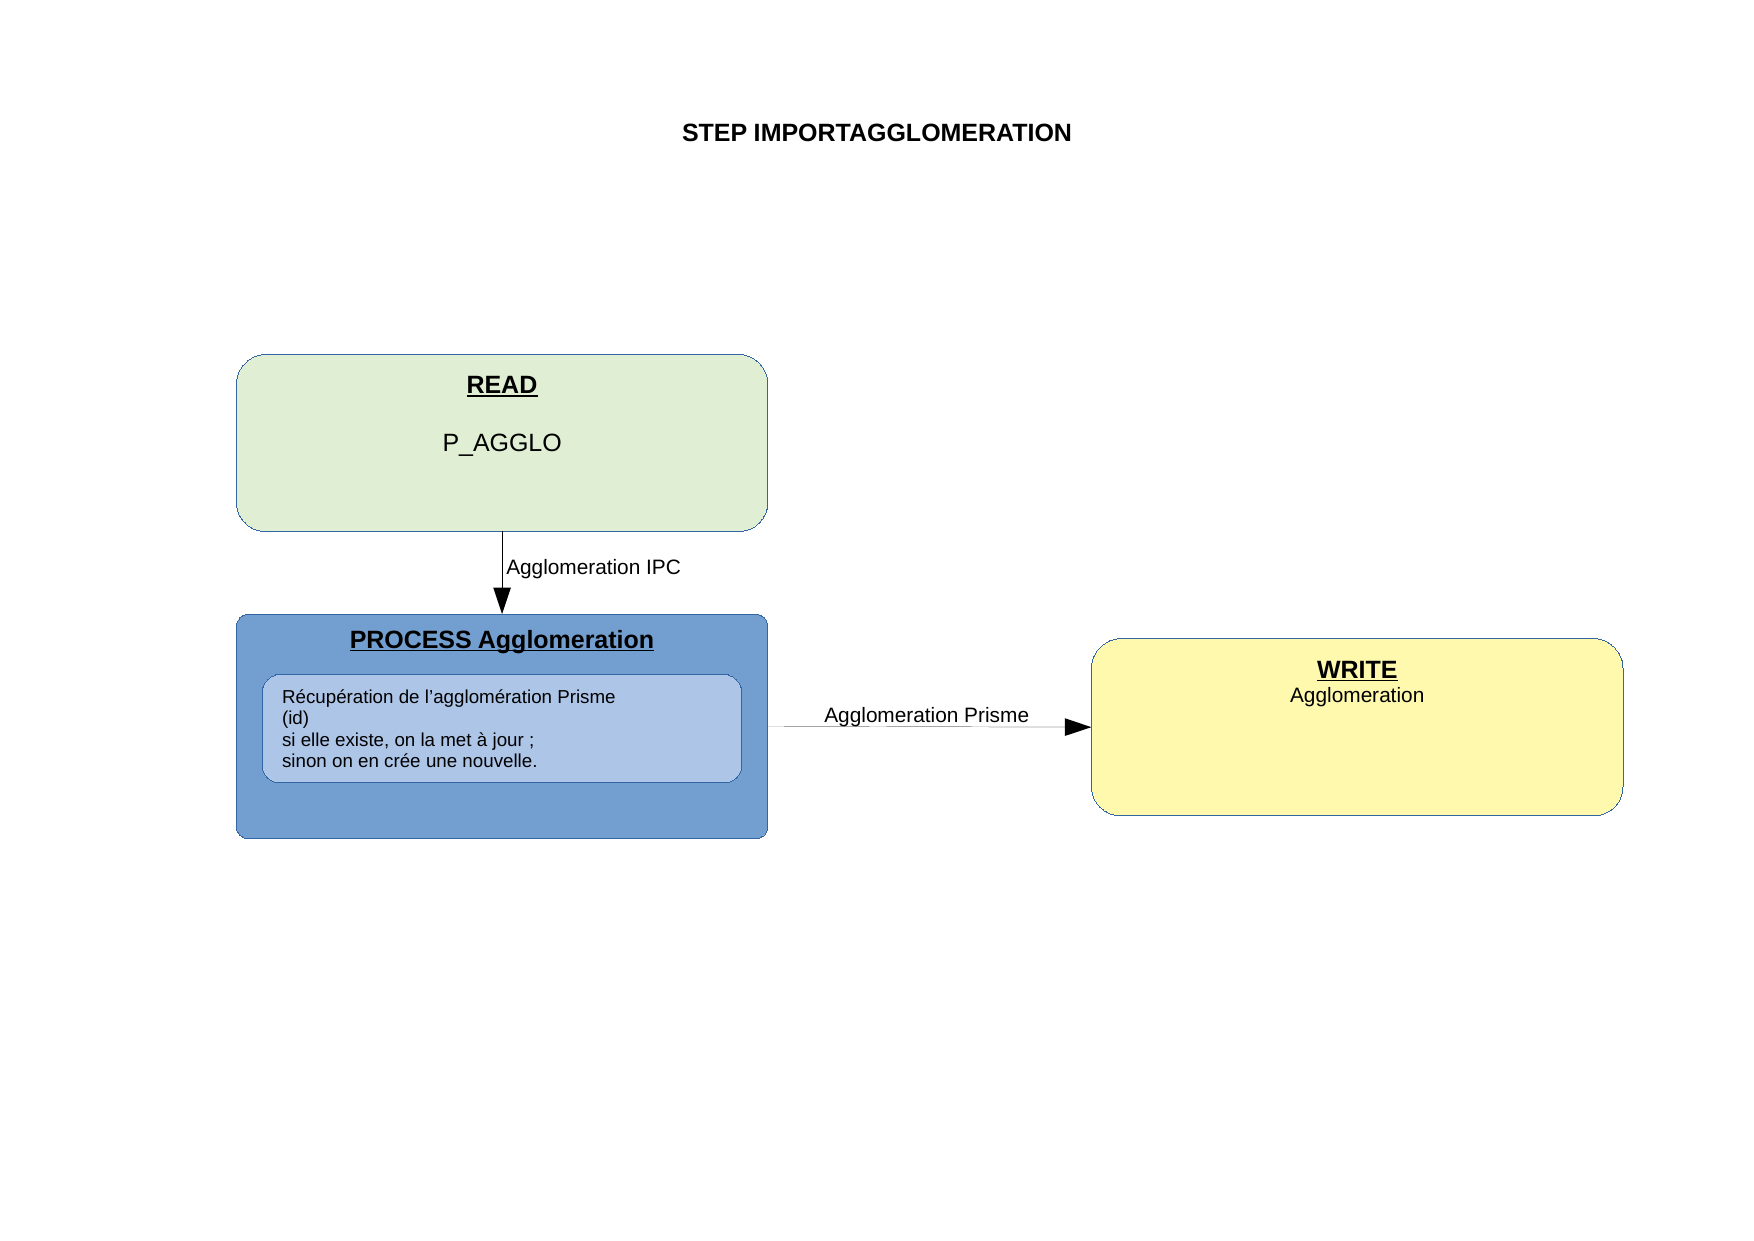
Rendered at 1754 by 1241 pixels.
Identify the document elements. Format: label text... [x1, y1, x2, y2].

text STEP IMPORTAGGLOMERATION [118, 118, 1636, 147]
